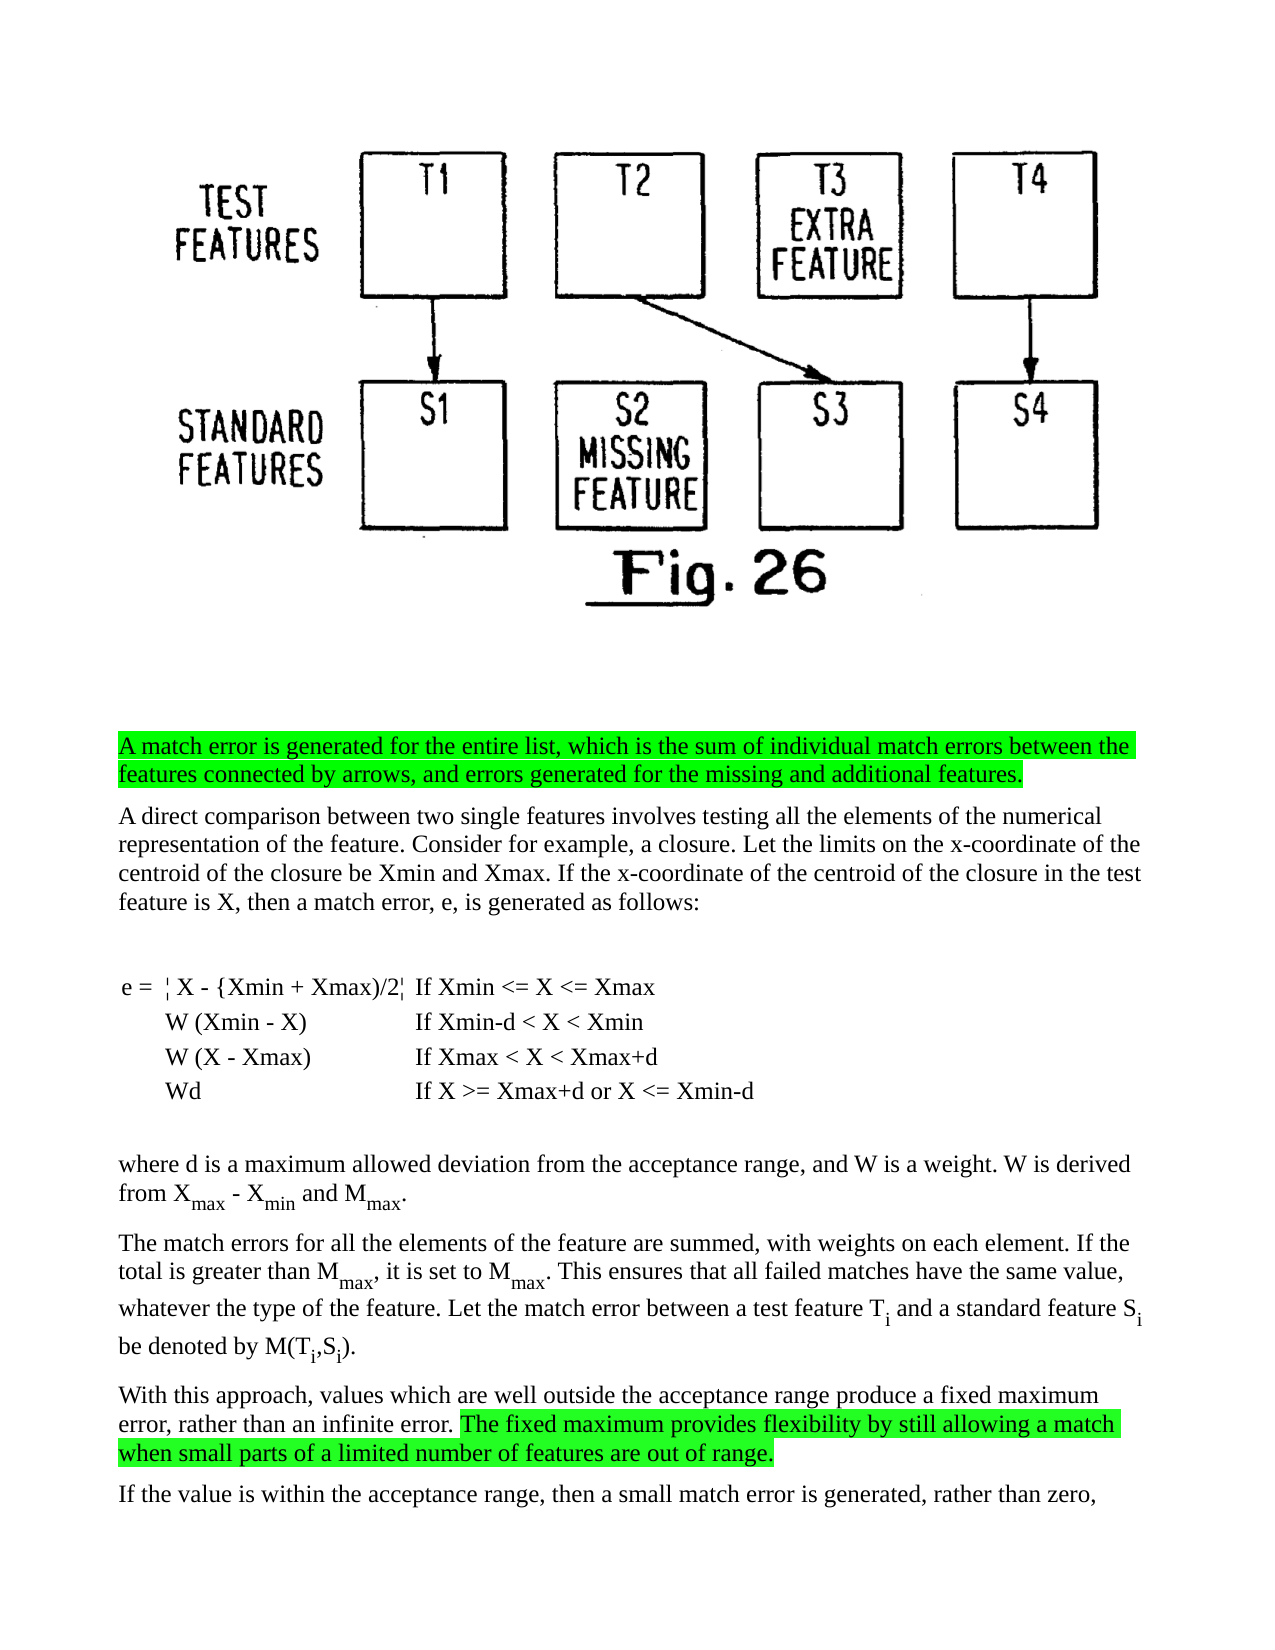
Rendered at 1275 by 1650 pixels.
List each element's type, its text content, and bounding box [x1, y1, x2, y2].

table_cell Wd [162, 1073, 412, 1108]
table_cell If X >= Xmax+d or X <= Xmin-d [412, 1073, 861, 1108]
table_header e = [118, 970, 162, 1004]
table_cell If Xmin-d < X < Xmin [412, 1004, 861, 1039]
table_header ¦ X - {Xmin + Xmax)/2¦ [162, 970, 412, 1004]
text where d is a maximum allowed deviation from the acceptance range, and W is a weight. W is derived from Xmax - Xmin and Mmax. [118, 1149, 1157, 1215]
table_cell [118, 1039, 162, 1073]
text With this approach, values which are well outside the acceptance range produce a fixed maximum error, rather than an infinite error. The fixed maximum provides flexibility by still allowing a match when small parts of a limited number of features are out of range. [118, 1380, 1157, 1467]
table_cell [118, 1073, 162, 1108]
table_cell [118, 1004, 162, 1039]
table_cell If Xmax < X < Xmax+d [412, 1039, 861, 1073]
table_cell W (X - Xmax) [162, 1039, 412, 1073]
table_header If Xmin <= X <= Xmax [412, 970, 861, 1004]
text A match error is generated for the entire list, which is the sum of individual match errors between the features connected by arrows, and errors generated for the missing and additional features. [118, 731, 1157, 788]
text The match errors for all the elements of the feature are summed, with weights on each element. If the total is greater than Mmax, it is set to Mmax. This ensures that all failed matches have the same value, whatever the type of the feature. Let the match error between a test feature Ti and a standard feature Si be denoted by M(Ti,Si). [118, 1228, 1157, 1368]
picture [118, 118, 1157, 607]
table_cell W (Xmin - X) [162, 1004, 412, 1039]
text If the value is within the acceptance range, then a small match error is generated, rather than zero, [118, 1479, 1157, 1508]
text A direct comparison between two single features involves testing all the elements of the numerical representation of the feature. Consider for example, a closure. Let the limits on the x-coordinate of the centroid of the closure be Xmin and Xmax. If the x-coordinate of the centroid of the closure in the test feature is X, then a match error, e, is generated as follows: [118, 801, 1157, 916]
